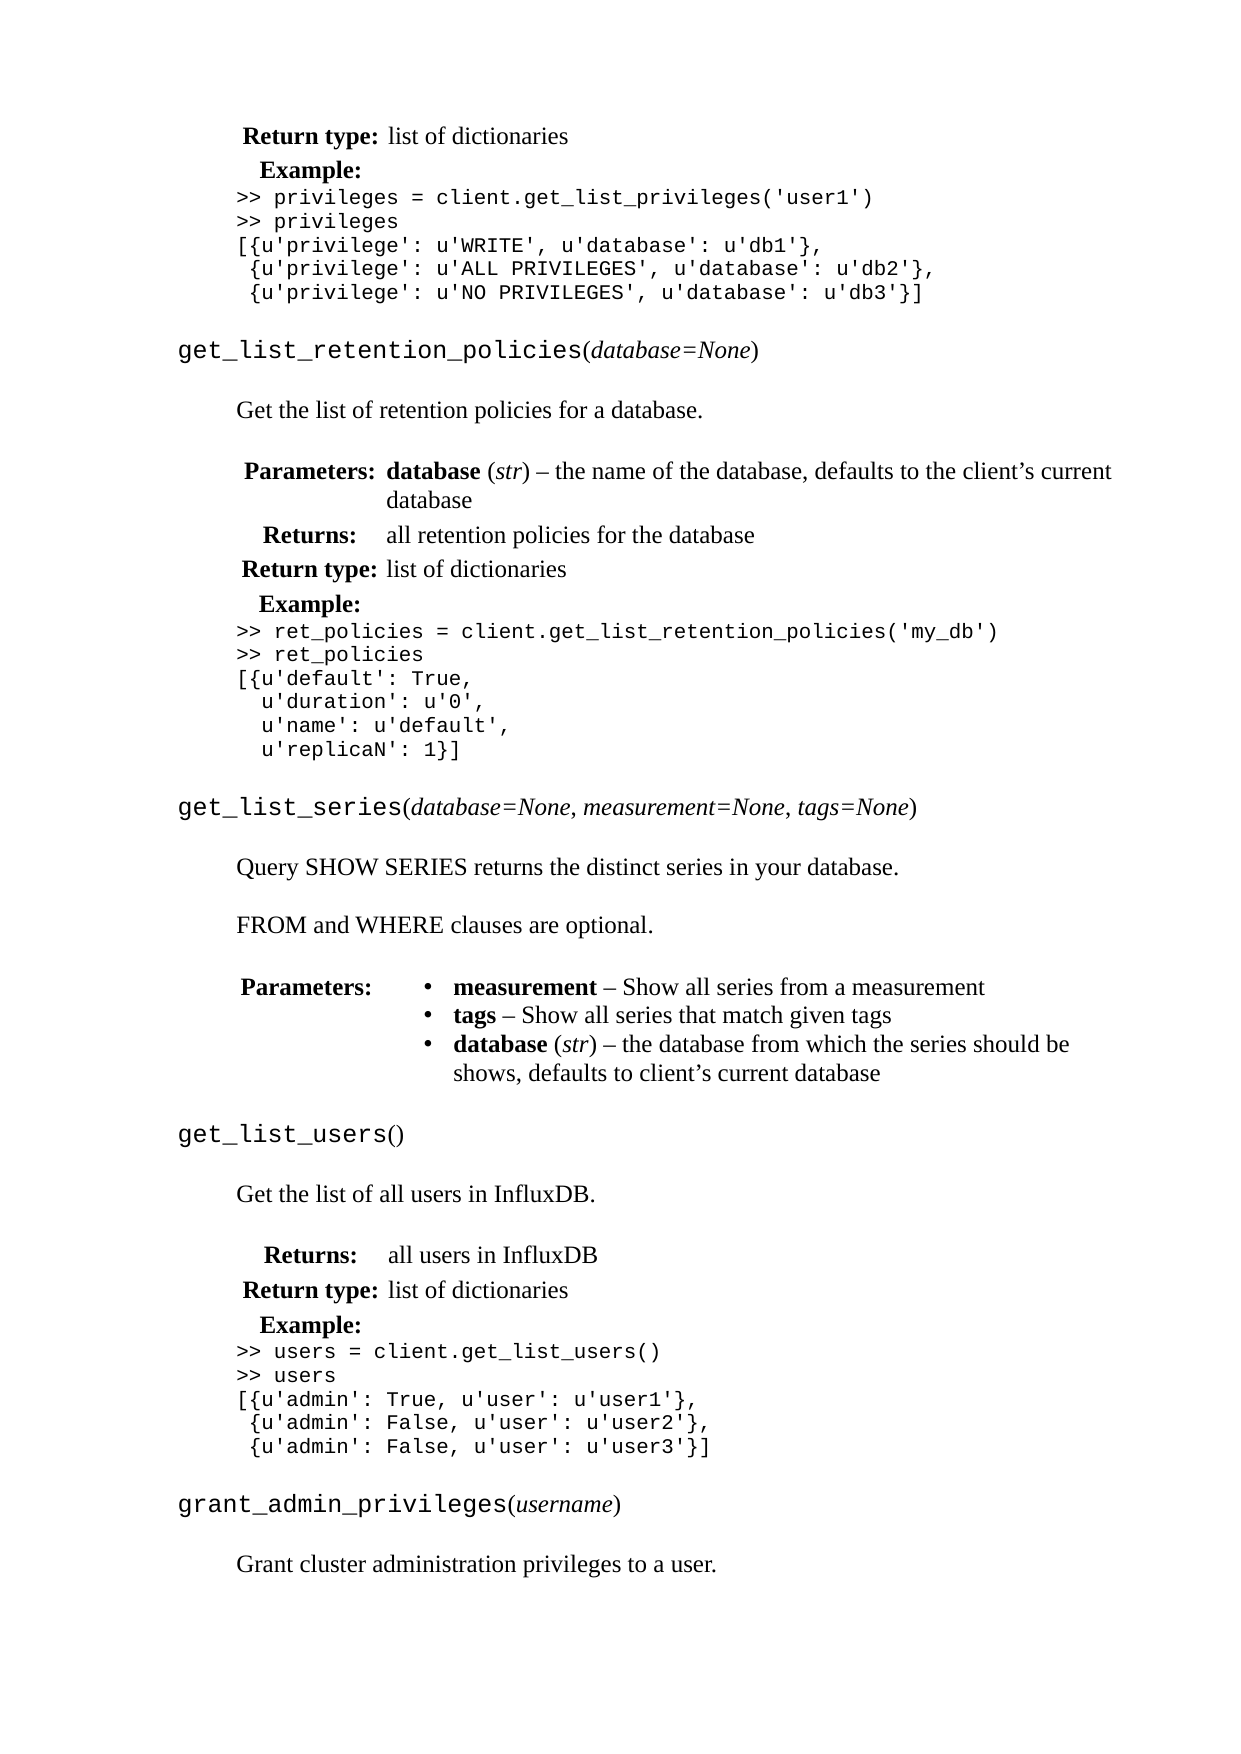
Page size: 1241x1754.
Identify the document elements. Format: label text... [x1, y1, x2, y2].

table_header database (str) – the name of the database, defaults to the client’s current database [383, 454, 1122, 517]
text [{u'privilege': u'WRITE', u'database': u'db1'}, [236, 234, 1122, 258]
subtitle grant_admin_privileges(username) [177, 1489, 1122, 1520]
subtitle get_list_series(database=None, measurement=None, tags=None) [177, 792, 1122, 823]
text {u'admin': False, u'user': u'user2'}, [236, 1412, 1122, 1436]
text >> users [236, 1365, 1122, 1389]
subtitle get_list_users() [177, 1119, 1122, 1150]
text u'replicaN': 1}] [236, 739, 1122, 762]
text u'name': u'default', [236, 715, 1122, 739]
text >> users = client.get_list_users() [236, 1341, 1122, 1365]
table_cell Returns: [236, 517, 383, 551]
table_cell list of dictionaries [385, 118, 902, 153]
table_cell [383, 586, 1122, 621]
list FROM and WHERE clauses are optional. [236, 911, 1122, 939]
table_cell Return type: [236, 1272, 385, 1307]
list Get the list of retention policies for a database. [236, 395, 1122, 424]
table_cell all retention policies for the database [383, 517, 1122, 551]
table_cell Return type: [236, 118, 385, 153]
text [{u'default': True, [236, 668, 1122, 692]
list Grant cluster administration privileges to a user. [236, 1549, 1122, 1578]
table_header all users in InfluxDB [385, 1238, 610, 1272]
text >> privileges = client.get_list_privileges('user1') [236, 187, 1122, 211]
table_cell Example: [236, 1307, 385, 1341]
table_header Returns: [236, 1238, 385, 1272]
table_header Parameters: [236, 454, 383, 517]
table_cell [385, 1307, 610, 1341]
table_cell [385, 153, 902, 187]
text >> privileges [236, 211, 1122, 234]
subtitle get_list_retention_policies(database=None) [177, 335, 1122, 366]
text u'duration': u'0', [236, 692, 1122, 715]
table_header measurement – Show all series from a measurement tags – Show all series that match given tags database (str) – the database from which the series should be shows, defaults to client’s current database [376, 969, 1122, 1119]
table_cell list of dictionaries [383, 551, 1122, 586]
table_cell Return type: [236, 551, 383, 586]
table_cell Example: [236, 153, 385, 187]
text [{u'admin': True, u'user': u'user1'}, [236, 1389, 1122, 1412]
list Get the list of all users in InfluxDB. [236, 1179, 1122, 1208]
text {u'admin': False, u'user': u'user3'}] [236, 1436, 1122, 1459]
table_cell list of dictionaries [385, 1272, 610, 1307]
text {u'privilege': u'NO PRIVILEGES', u'database': u'db3'}] [236, 282, 1122, 306]
table_header Parameters: [236, 969, 376, 1119]
text {u'privilege': u'ALL PRIVILEGES', u'database': u'db2'}, [236, 258, 1122, 282]
text >> ret_policies [236, 644, 1122, 668]
text >> ret_policies = client.get_list_retention_policies('my_db') [236, 621, 1122, 644]
table_cell Example: [236, 586, 383, 621]
list Query SHOW SERIES returns the distinct series in your database. [236, 852, 1122, 881]
